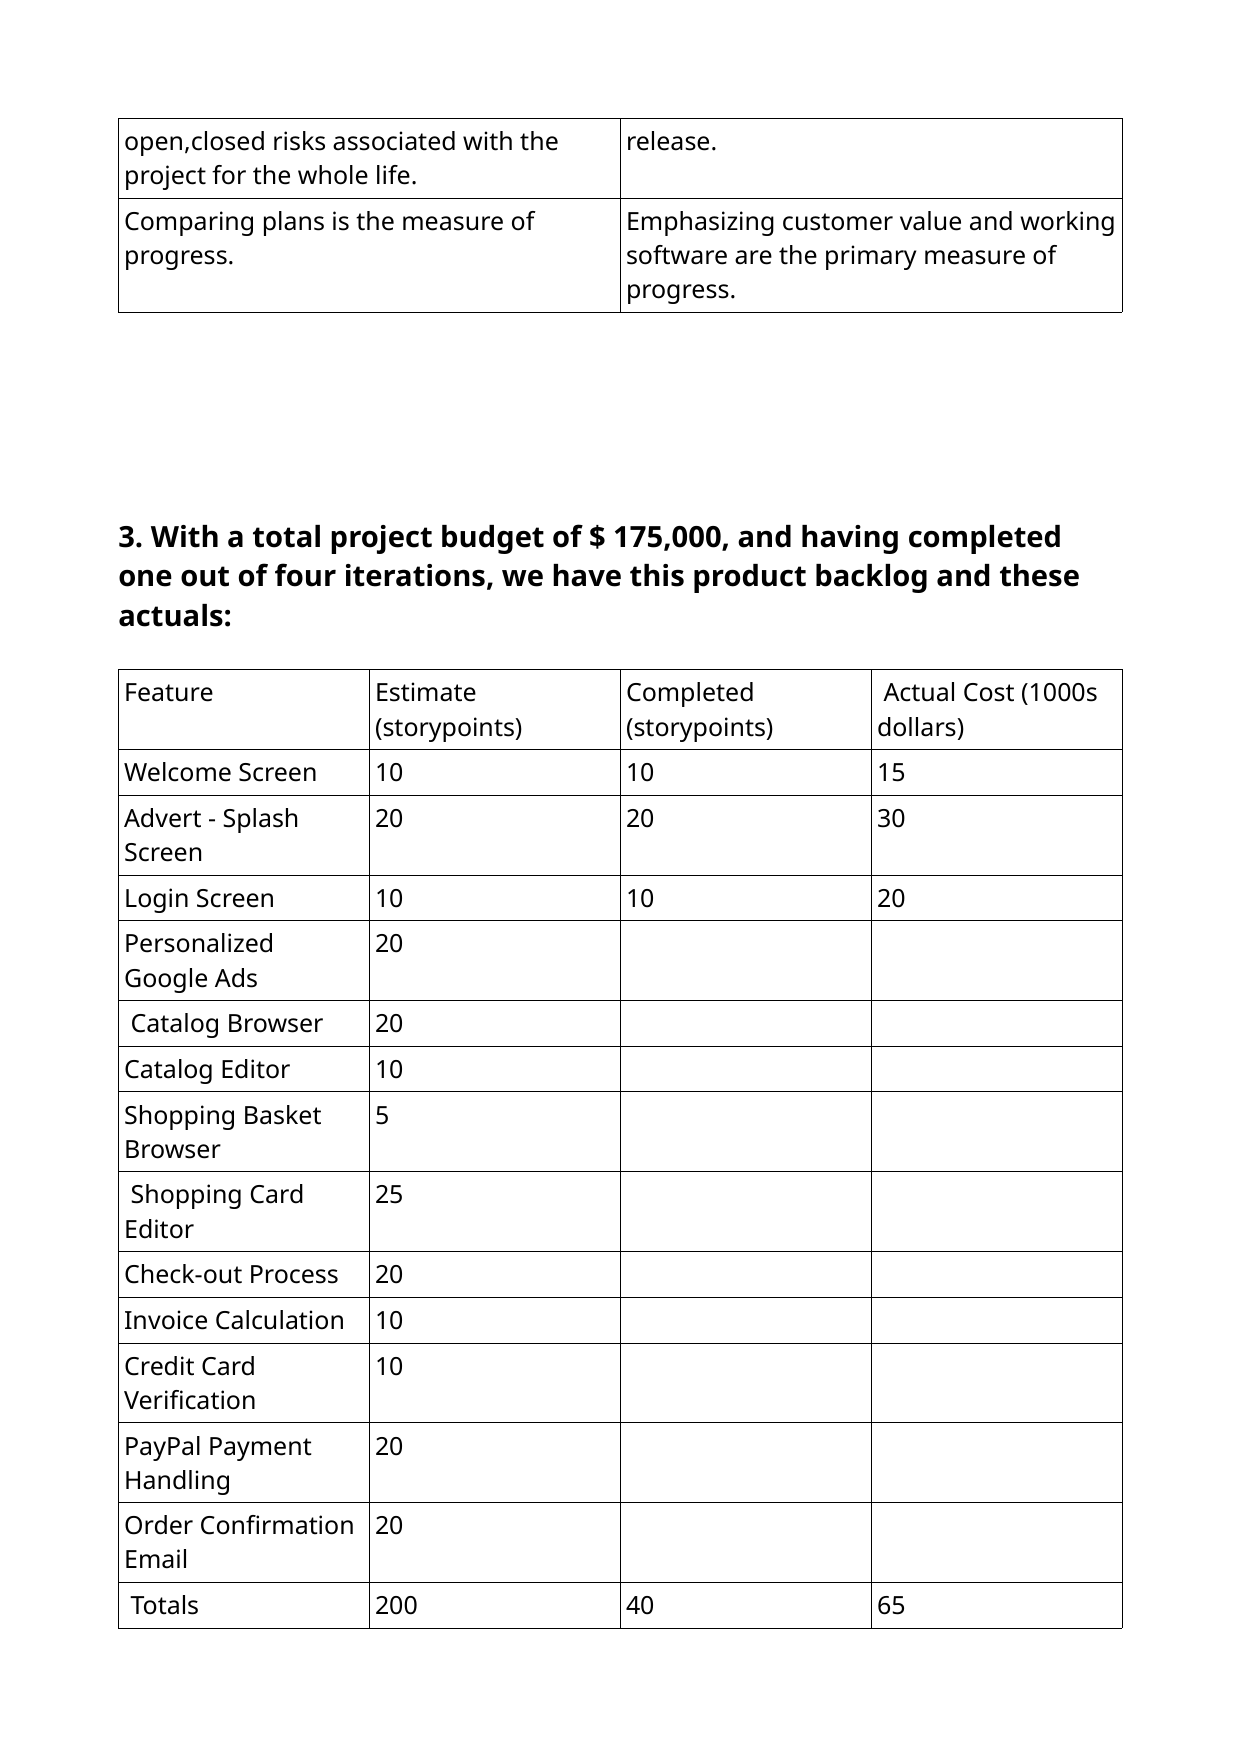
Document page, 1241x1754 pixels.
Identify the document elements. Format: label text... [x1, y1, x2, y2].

table_cell 10 [621, 750, 871, 795]
table_cell [872, 1344, 1122, 1422]
table_cell Welcome Screen [119, 750, 369, 795]
table_cell PayPal Payment Handling [119, 1423, 369, 1502]
table_cell 10 [621, 876, 871, 920]
table_cell Login Screen [119, 876, 369, 920]
table_cell [872, 921, 1122, 1000]
table_cell [872, 1047, 1122, 1091]
table_cell 10 [370, 876, 620, 920]
table_cell Shopping Card Editor [119, 1172, 369, 1251]
table_cell 20 [370, 796, 620, 874]
table_cell [621, 1503, 871, 1582]
table_cell [872, 1001, 1122, 1046]
table_cell 20 [370, 921, 620, 1000]
table_cell 20 [370, 1423, 620, 1502]
table_cell [621, 1092, 871, 1171]
table_header Actual Cost (1000s dollars) [872, 670, 1122, 749]
table_cell 10 [370, 750, 620, 795]
table_cell [621, 1001, 871, 1046]
table_cell open,closed risks associated with the project for the whole life. [119, 119, 620, 198]
text 3. With a total project budget of $ 175,000, and having completed one out of four iterations, we have this product backlog and these actuals: [118, 516, 1122, 635]
table_cell release. [621, 119, 1122, 198]
table_cell [621, 1298, 871, 1342]
table_cell [872, 1172, 1122, 1251]
table_cell 20 [370, 1001, 620, 1046]
table_cell 20 [370, 1503, 620, 1582]
table_cell Catalog Editor [119, 1047, 369, 1091]
table_cell 10 [370, 1344, 620, 1422]
table_cell 5 [370, 1092, 620, 1171]
table_cell Check-out Process [119, 1252, 369, 1297]
table_cell [872, 1423, 1122, 1502]
table_cell Credit Card Verification [119, 1344, 369, 1422]
table_cell [872, 1298, 1122, 1342]
table_cell 200 [370, 1583, 620, 1628]
table_cell [621, 1252, 871, 1297]
table_cell [621, 1047, 871, 1091]
table_cell Comparing plans is the measure of progress. [119, 199, 620, 312]
table_cell 20 [621, 796, 871, 874]
table_cell 20 [872, 876, 1122, 920]
table_cell 15 [872, 750, 1122, 795]
table_cell 20 [370, 1252, 620, 1297]
table_cell [621, 921, 871, 1000]
table_cell Advert - Splash Screen [119, 796, 369, 874]
table_cell 10 [370, 1298, 620, 1342]
table_cell Totals [119, 1583, 369, 1628]
table_cell [621, 1172, 871, 1251]
table_cell [872, 1092, 1122, 1171]
table_cell 10 [370, 1047, 620, 1091]
table_cell 40 [621, 1583, 871, 1628]
table_cell Invoice Calculation [119, 1298, 369, 1342]
table_header Feature [119, 670, 369, 749]
table_cell [872, 1252, 1122, 1297]
table_header Completed (storypoints) [621, 670, 871, 749]
table_cell 30 [872, 796, 1122, 874]
table_header Estimate (storypoints) [370, 670, 620, 749]
table_cell [621, 1344, 871, 1422]
table_cell Order Confirmation Email [119, 1503, 369, 1582]
table_cell [621, 1423, 871, 1502]
table_cell 25 [370, 1172, 620, 1251]
table_cell 65 [872, 1583, 1122, 1628]
table_cell Catalog Browser [119, 1001, 369, 1046]
table_cell Shopping Basket Browser [119, 1092, 369, 1171]
table_cell Personalized Google Ads [119, 921, 369, 1000]
table_cell Emphasizing customer value and working software are the primary measure of progress. [621, 199, 1122, 312]
table_cell [872, 1503, 1122, 1582]
